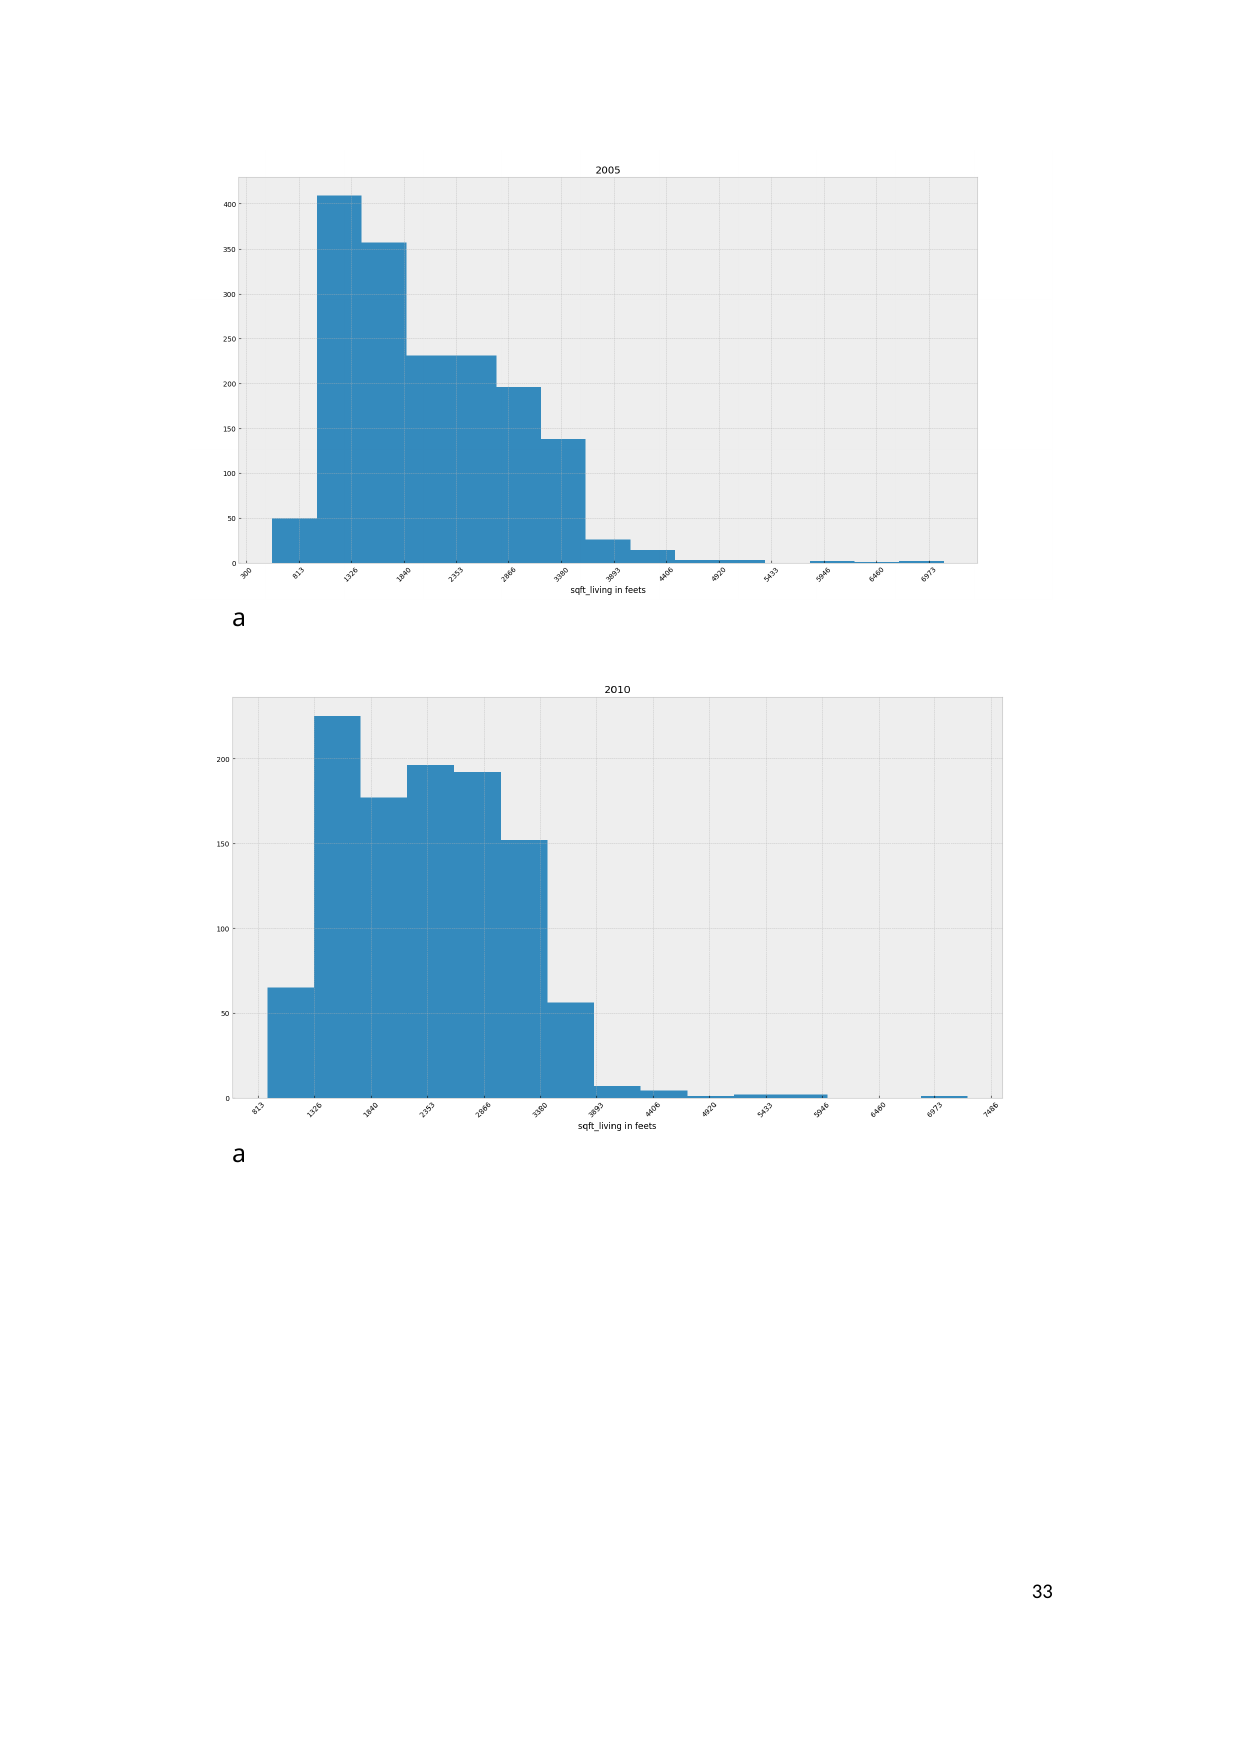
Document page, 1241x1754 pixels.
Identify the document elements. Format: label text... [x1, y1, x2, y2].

text a [187, 1136, 1053, 1169]
picture [187, 150, 1053, 600]
text a [187, 600, 1053, 633]
picture [187, 667, 1053, 1136]
